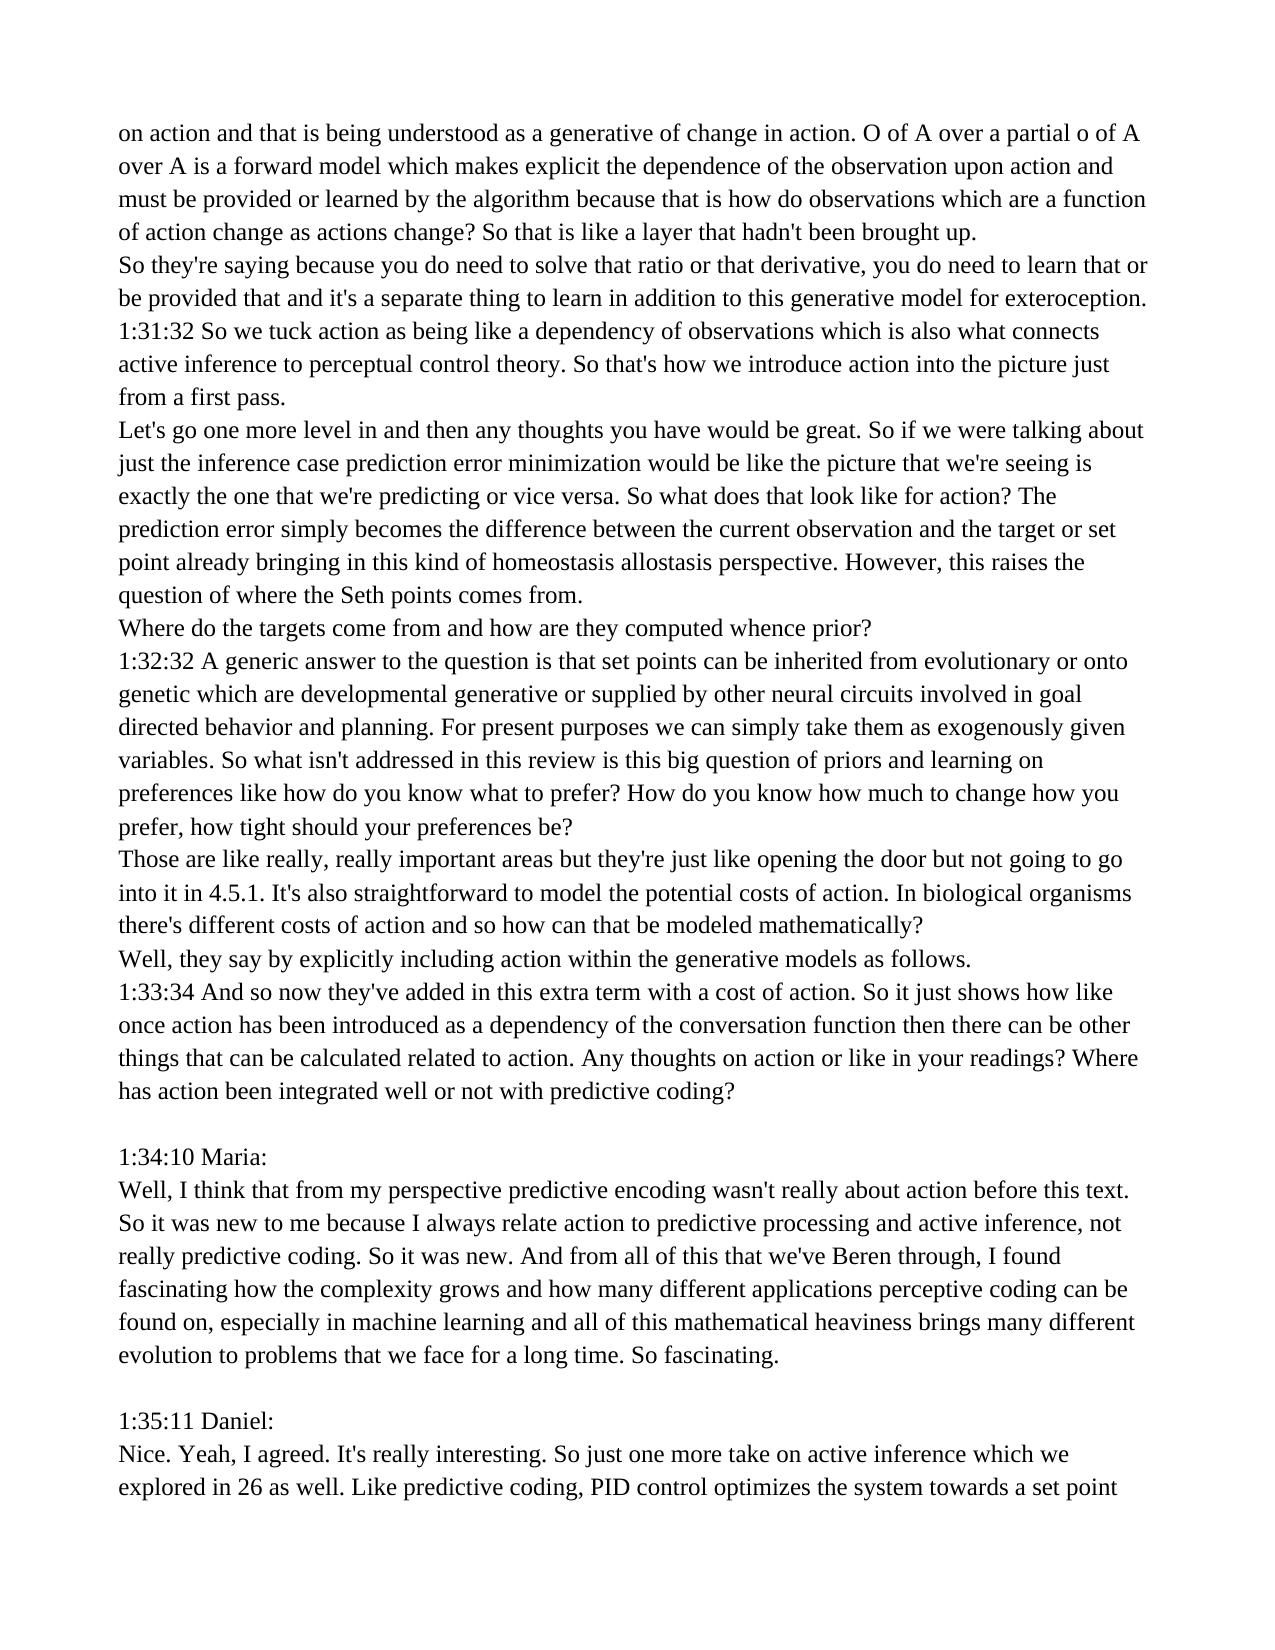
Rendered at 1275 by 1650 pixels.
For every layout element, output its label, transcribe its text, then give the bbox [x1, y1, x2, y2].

text 1:34:10 Maria: [118, 1142, 1157, 1171]
text Nice. Yeah, I agreed. It's really interesting. So just one more take on active inference which we explored in 26 as well. Like predictive coding, PID control optimizes the system towards a set point [118, 1439, 1157, 1501]
text Where do the targets come from and how are they computed whence prior? [118, 613, 1157, 642]
text Well, they say by explicitly including action within the generative models as follows. [118, 944, 1157, 972]
text 1:32:32 A generic answer to the question is that set points can be inherited from evolutionary or onto genetic which are developmental generative or supplied by other neural circuits involved in goal directed behavior and planning. For present purposes we can simply take them as exogenously given variables. So what isn't addressed in this review is this big question of priors and learning on preferences like how do you know what to prefer? How do you know how much to change how you prefer, how tight should your preferences be? [118, 646, 1157, 840]
text 1:31:32 So we tuck action as being like a dependency of observations which is also what connects active inference to perceptual control theory. So that's how we introduce action into the picture just from a first pass. [118, 316, 1157, 411]
text 1:33:34 And so now they've added in this extra term with a cost of action. So it just shows how like once action has been introduced as a dependency of the conversation function then there can be other things that can be calculated related to action. Any thoughts on action or like in your readings? Where has action been integrated well or not with predictive coding? [118, 977, 1157, 1104]
text on action and that is being understood as a generative of change in action. O of A over a partial o of A over A is a forward model which makes explicit the dependence of the observation upon action and must be provided or learned by the algorithm because that is how do observations which are a function of action change as actions change? So that is like a layer that hadn't been brought up. [118, 118, 1157, 246]
text Let's go one more level in and then any thoughts you have would be great. So if we were talking about just the inference case prediction error minimization would be like the picture that we're seeing is exactly the one that we're predicting or vice versa. So what does that look like for action? The prediction error simply becomes the difference between the current observation and the target or set point already bringing in this kind of homeostasis allostasis perspective. However, this raises the question of where the Seth points comes from. [118, 415, 1157, 609]
text 1:35:11 Daniel: [118, 1406, 1157, 1435]
text Those are like really, really important areas but they're just like opening the door but not going to go into it in 4.5.1. It's also straightforward to model the potential costs of action. In biological organisms there's different costs of action and so how can that be modeled mathematically? [118, 844, 1157, 939]
text Well, I think that from my perspective predictive encoding wasn't really about action before this text. So it was new to me because I always relate action to predictive processing and active inference, not really predictive coding. So it was new. And from all of this that we've Beren through, I found fascinating how the complexity grows and how many different applications perceptive coding can be found on, especially in machine learning and all of this mathematical heaviness brings many different evolution to problems that we face for a long time. So fascinating. [118, 1175, 1157, 1369]
text So they're saying because you do need to solve that ratio or that derivative, you do need to learn that or be provided that and it's a separate thing to learn in addition to this generative model for exteroception. [118, 250, 1157, 312]
